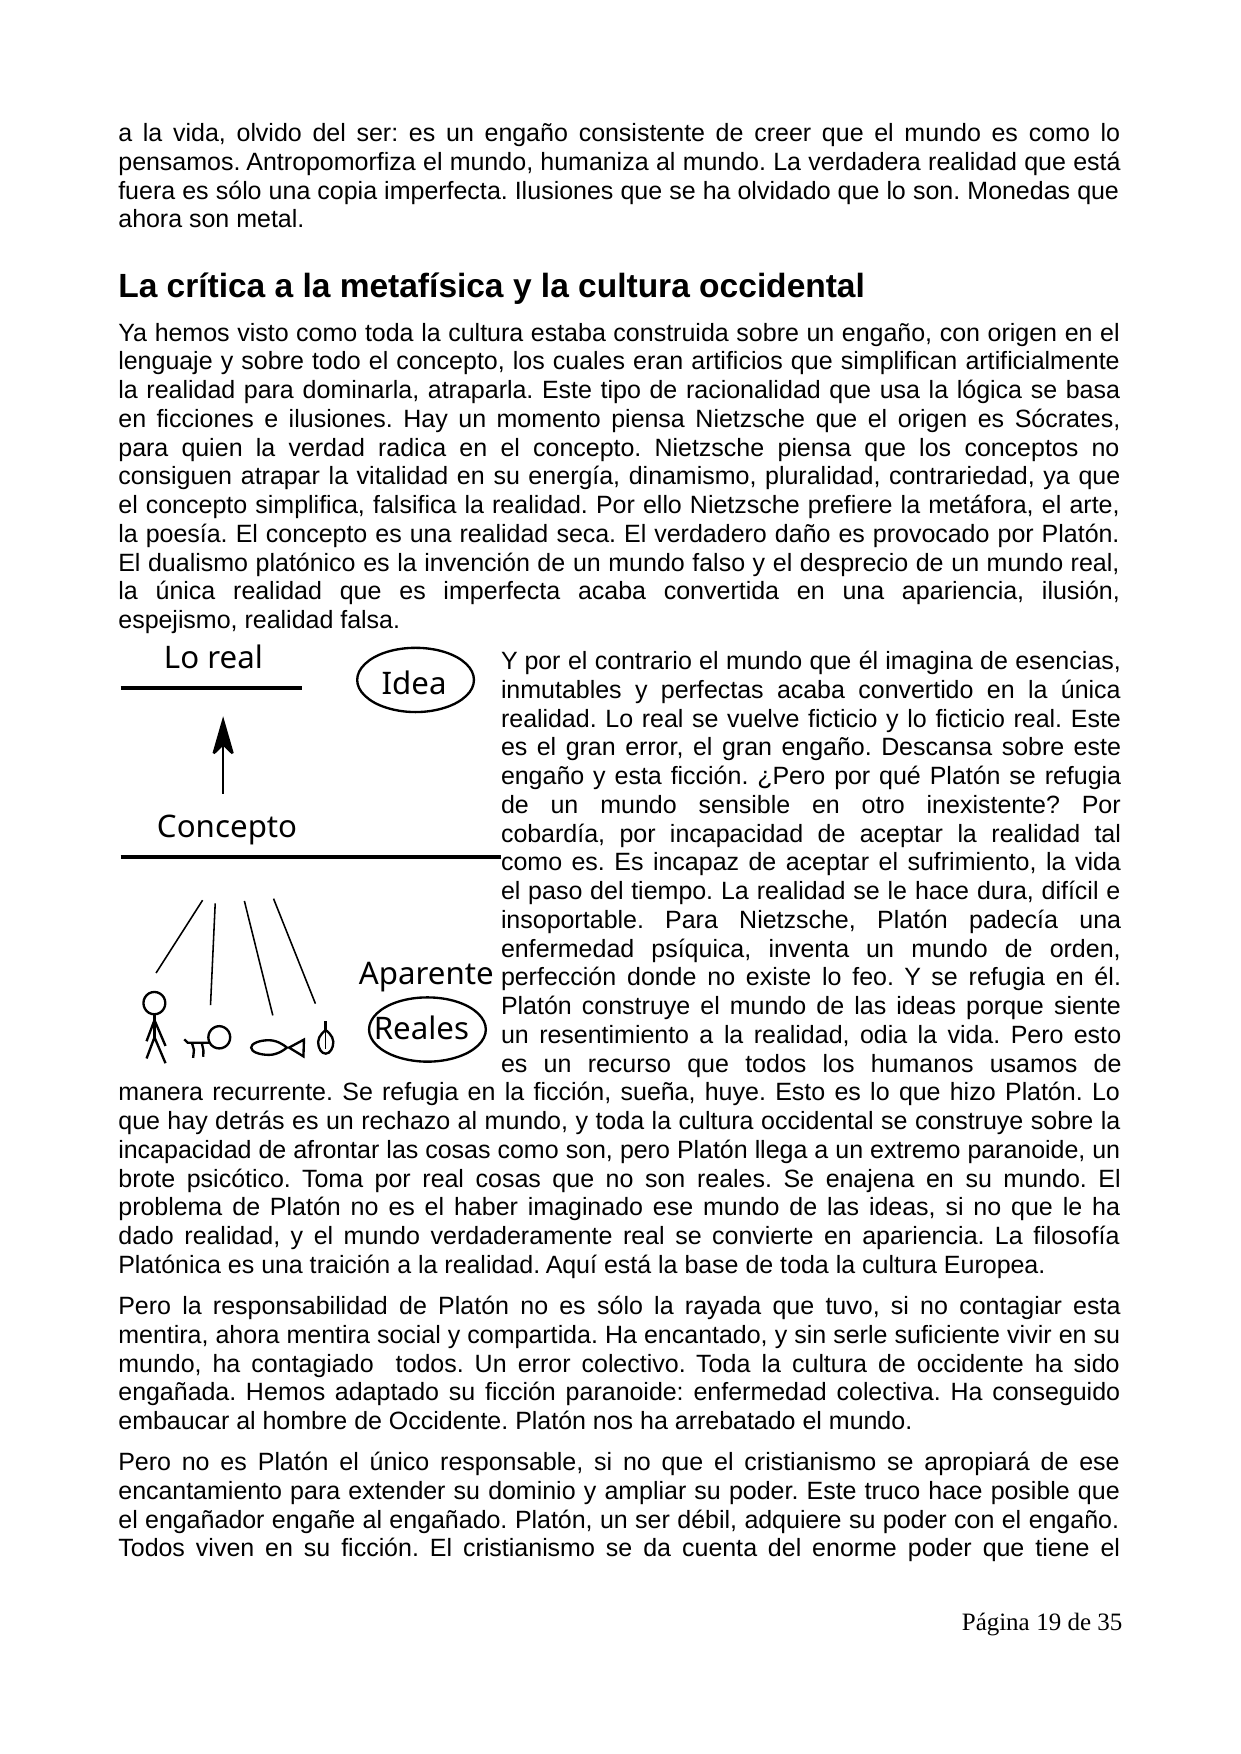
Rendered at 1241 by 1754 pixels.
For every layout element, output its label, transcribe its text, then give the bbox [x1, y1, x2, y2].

subtitle La crítica a la metafísica y la cultura occidental [118, 266, 1122, 305]
text Pero no es Platón el único responsable, si no que el cristianismo se apropiará de ese encantamiento para extender su dominio y ampliar su poder. Este truco hace posible que el engañador engañe al engañado. Platón, un ser débil, adquiere su poder con el engaño. Todos viven en su ficción. El cristianismo se da cuenta del enorme poder que tiene el [118, 1447, 1122, 1562]
text Ya hemos visto como toda la cultura estaba construida sobre un engaño, con origen en el lenguaje y sobre todo el concepto, los cuales eran artificios que simplifican artificialmente la realidad para dominarla, atraparla. Este tipo de racionalidad que usa la lógica se basa en ficciones e ilusiones. Hay un momento piensa Nietzsche que el origen es Sócrates, para quien la verdad radica en el concepto. Nietzsche piensa que los conceptos no consiguen atrapar la vitalidad en su energía, dinamismo, pluralidad, contrariedad, ya que el concepto simplifica, falsifica la realidad. Por ello Nietzsche prefiere la metáfora, el arte, la poesía. El concepto es una realidad seca. El verdadero daño es provocado por Platón. El dualismo platónico es la invención de un mundo falso y el desprecio de un mundo real, la única realidad que es imperfecta acaba convertida en una apariencia, ilusión, espejismo, realidad falsa. [118, 317, 1122, 634]
text Y por el contrario el mundo que él imagina de esencias, inmutables y perfectas acaba convertido en la única realidad. Lo real se vuelve ficticio y lo ficticio real. Este es el gran error, el gran engaño. Descansa sobre este engaño y esta ficción. ¿Pero por qué Platón se refugia de un mundo sensible en otro inexistente? Por cobardía, por incapacidad de aceptar la realidad tal como es. Es incapaz de aceptar el sufrimiento, la vida el paso del tiempo. La realidad se le hace dura, difícil e insoportable. Para Nietzsche, Platón padecía una enfermedad psíquica, inventa un mundo de orden, perfección donde no existe lo feo. Y se refugia en él. Platón construye el mundo de las ideas porque siente un resentimiento a la realidad, odia la vida. Pero esto es un recurso que todos los humanos usamos de manera recurrente. Se refugia en la ficción, sueña, huye. Esto es lo que hizo Platón. Lo que hay detrás es un rechazo al mundo, y toda la cultura occidental se construye sobre la incapacidad de afrontar las cosas como son, pero Platón llega a un extremo paranoide, un brote psicótico. Toma por real cosas que no son reales. Se enajena en su mundo. El problema de Platón no es el haber imaginado ese mundo de las ideas, si no que le ha dado realidad, y el mundo verdaderamente real se convierte en apariencia. La filosofía Platónica es una traición a la realidad. Aquí está la base de toda la cultura Europea. [118, 646, 1122, 1279]
text Pero la responsabilidad de Platón no es sólo la rayada que tuvo, si no contagiar esta mentira, ahora mentira social y compartida. Ha encantado, y sin serle suficiente vivir en su mundo, ha contagiado todos. Un error colectivo. Toda la cultura de occidente ha sido engañada. Hemos adaptado su ficción paranoide: enfermedad colectiva. Ha conseguido embaucar al hombre de Occidente. Platón nos ha arrebatado el mundo. [118, 1291, 1122, 1435]
text Platón ha invertido la realidad. Una inversión real-ficticia. Es una creación de nuestra mente. Esta herramienta útil ha sido convertida en la realidad. Lo de Platón es un engaño a la vida, olvido del ser: es un engaño consistente de creer que el mundo es como lo pensamos. Antropomorfiza el mundo, humaniza al mundo. La verdadera realidad que está fuera es sólo una copia imperfecta. Ilusiones que se ha olvidado que lo son. Monedas que ahora son metal. [118, 118, 1122, 233]
